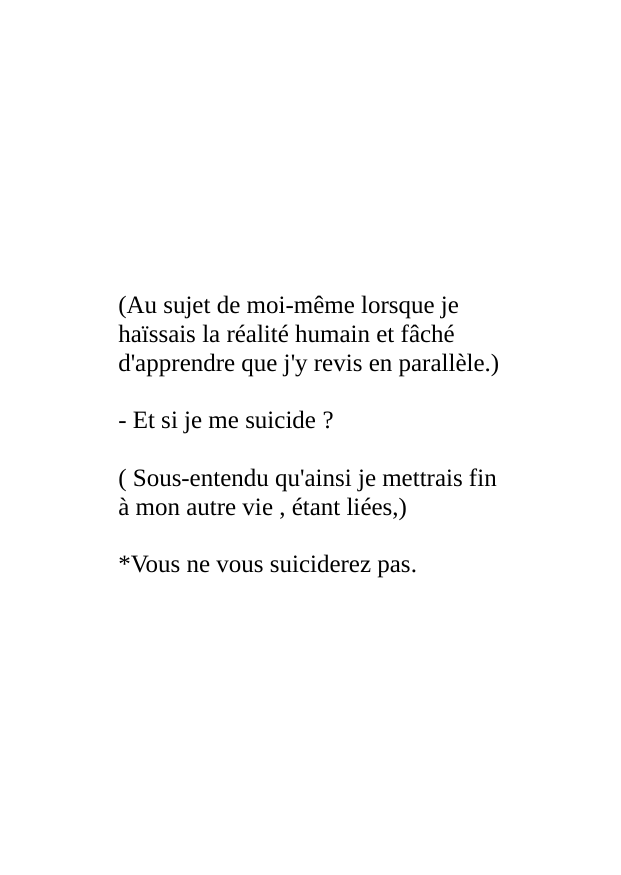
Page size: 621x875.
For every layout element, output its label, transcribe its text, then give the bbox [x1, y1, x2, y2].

text *Vous ne vous suiciderez pas. [118, 549, 502, 578]
text - Et si je me suicide ? [118, 406, 502, 434]
text ( Sous-entendu qu'ainsi je mettrais fin à mon autre vie , étant liées,) [118, 463, 502, 521]
text (Au sujet de moi-même lorsque je haïssais la réalité humain et fâché d'apprendre que j'y revis en parallèle.) [118, 291, 502, 377]
